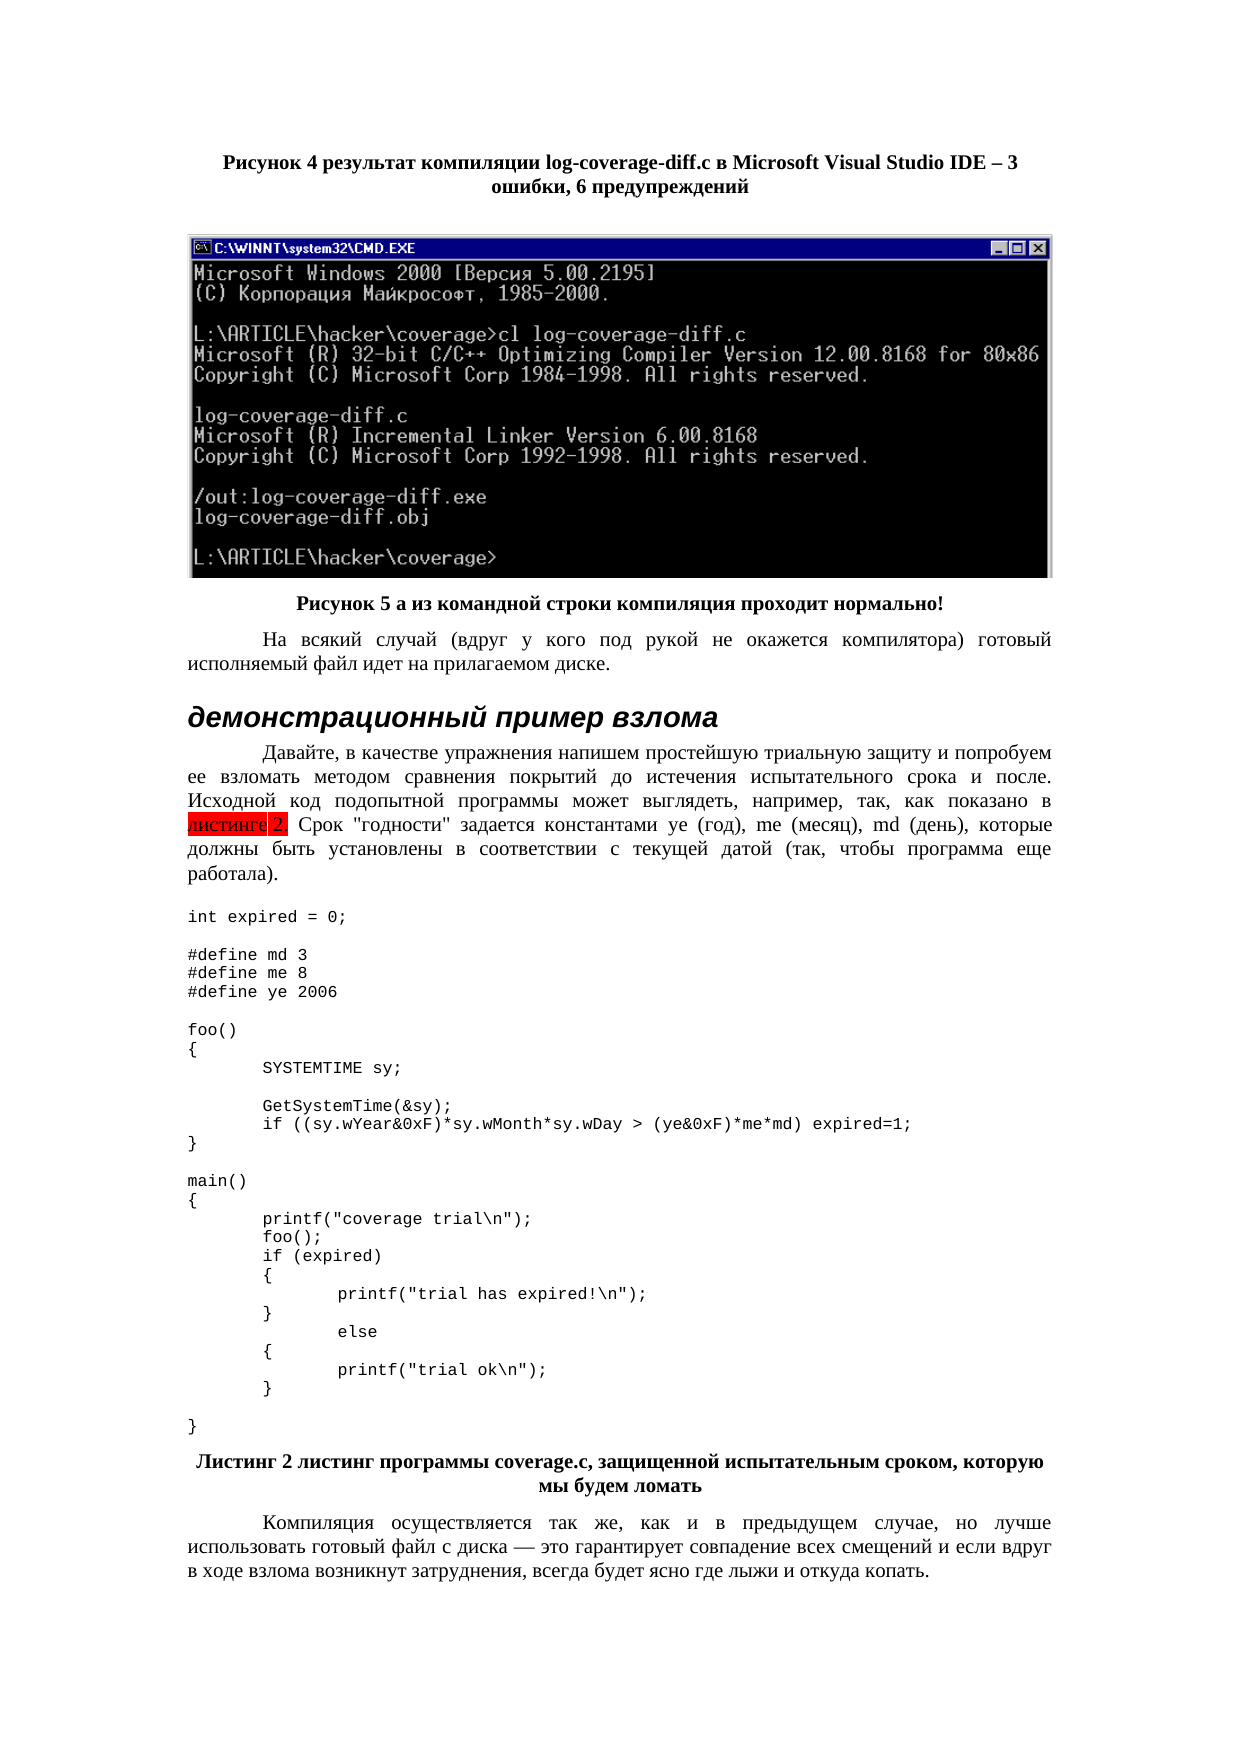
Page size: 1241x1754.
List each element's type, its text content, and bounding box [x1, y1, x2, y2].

text Давайте, в качестве упражнения напишем простейшую триальную защиту и попробуем ее взломать методом сравнения покрытий до истечения испытательного срока и после. Исходной код подопытной программы может выглядеть, например, так, как показано в листинге 2. Срок "годности" задается константами ye (год), me (месяц), md (день), которые должны быть установлены в соответствии с текущей датой (так, чтобы программа еще работала). [187, 740, 1053, 884]
text #define ye 2006 [187, 984, 1053, 1003]
text } [187, 1418, 1053, 1436]
text int expired = 0; [187, 908, 1053, 927]
text if (expired) [187, 1248, 1053, 1267]
text #define me 8 [187, 965, 1053, 984]
text foo(); [187, 1229, 1053, 1248]
text main() [187, 1172, 1053, 1191]
text foo() [187, 1022, 1053, 1041]
text Рисунок 5 а из командной строки компиляция проходит нормально! [187, 591, 1053, 615]
text Компиляция осуществляется так же, как и в предыдущем случае, но лучше использовать готовый файл с диска — это гарантирует совпадение всех смещений и если вдруг в ходе взлома возникнут затруднения, всегда будет ясно где лыжи и откуда копать. [187, 1509, 1053, 1582]
picture [187, 234, 1053, 578]
text { [187, 1191, 1053, 1210]
text { [187, 1342, 1053, 1361]
text } [187, 1135, 1053, 1154]
text GetSystemTime(&sy); [187, 1097, 1053, 1116]
text if ((sy.wYear&0xF)*sy.wMonth*sy.wDay > (ye&0xF)*me*md) expired=1; [187, 1116, 1053, 1135]
text Листинг 2 листинг программы coverage.c, защищенной испытательным сроком, которую мы будем ломать [187, 1449, 1053, 1497]
text printf("coverage trial\n"); [187, 1210, 1053, 1229]
text printf("trial has expired!\n"); [187, 1286, 1053, 1304]
text { [187, 1041, 1053, 1059]
text Рисунок 4 результат компиляции log-coverage-diff.c в Microsoft Visual Studio IDE – 3 ошибки, 6 предупреждений [187, 150, 1053, 198]
text } [187, 1380, 1053, 1399]
text else [187, 1323, 1053, 1342]
text На всякий случай (вдруг у кого под рукой не окажется компилятора) готовый исполняемый файл идет на прилагаемом диске. [187, 627, 1053, 675]
text SYSTEMTIME sy; [187, 1059, 1053, 1078]
text } [187, 1304, 1053, 1323]
text printf("trial ok\n"); [187, 1361, 1053, 1380]
subtitle демонстрационный пример взлома [187, 700, 1053, 734]
text #define md 3 [187, 946, 1053, 965]
text { [187, 1267, 1053, 1286]
